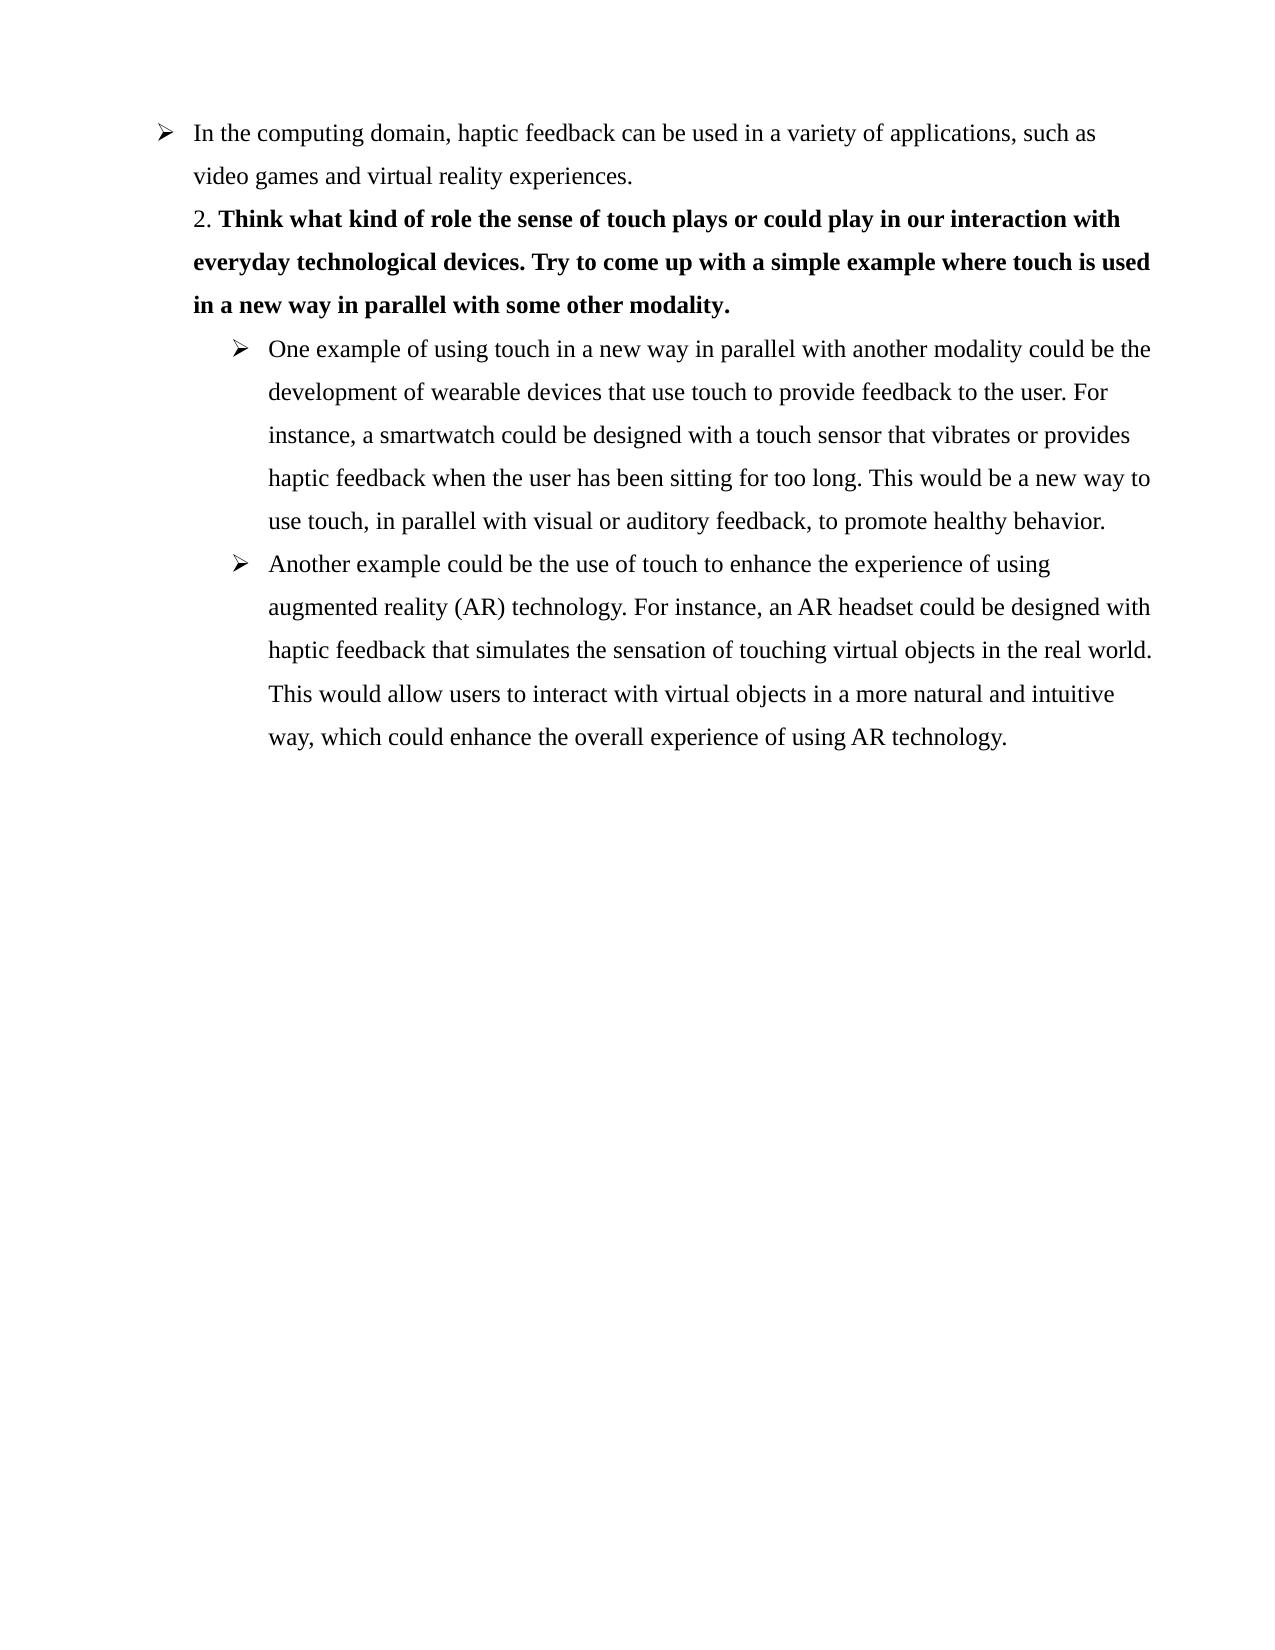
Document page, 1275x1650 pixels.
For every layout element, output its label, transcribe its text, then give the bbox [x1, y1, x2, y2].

list Another example could be the use of touch to enhance the experience of using augmented reality (AR) technology. For instance, an AR headset could be designed with haptic feedback that simulates the sensation of touching virtual objects in the real world. This would allow users to interact with virtual objects in a more natural and intuitive way, which could enhance the overall experience of using AR technology. [231, 549, 1157, 751]
list 2. Think what kind of role the sense of touch plays or could play in our interaction with everyday technological devices. Try to come up with a simple example where touch is used in a new way in parallel with some other modality. [156, 204, 1157, 319]
list In the computing domain, haptic feedback can be used in a variety of applications, such as video games and virtual reality experiences. [156, 118, 1157, 190]
list One example of using touch in a new way in parallel with another modality could be the development of wearable devices that use touch to provide feedback to the user. For instance, a smartwatch could be designed with a touch sensor that vibrates or provides haptic feedback when the user has been sitting for too long. This would be a new way to use touch, in parallel with visual or auditory feedback, to promote healthy behavior. [231, 334, 1157, 535]
